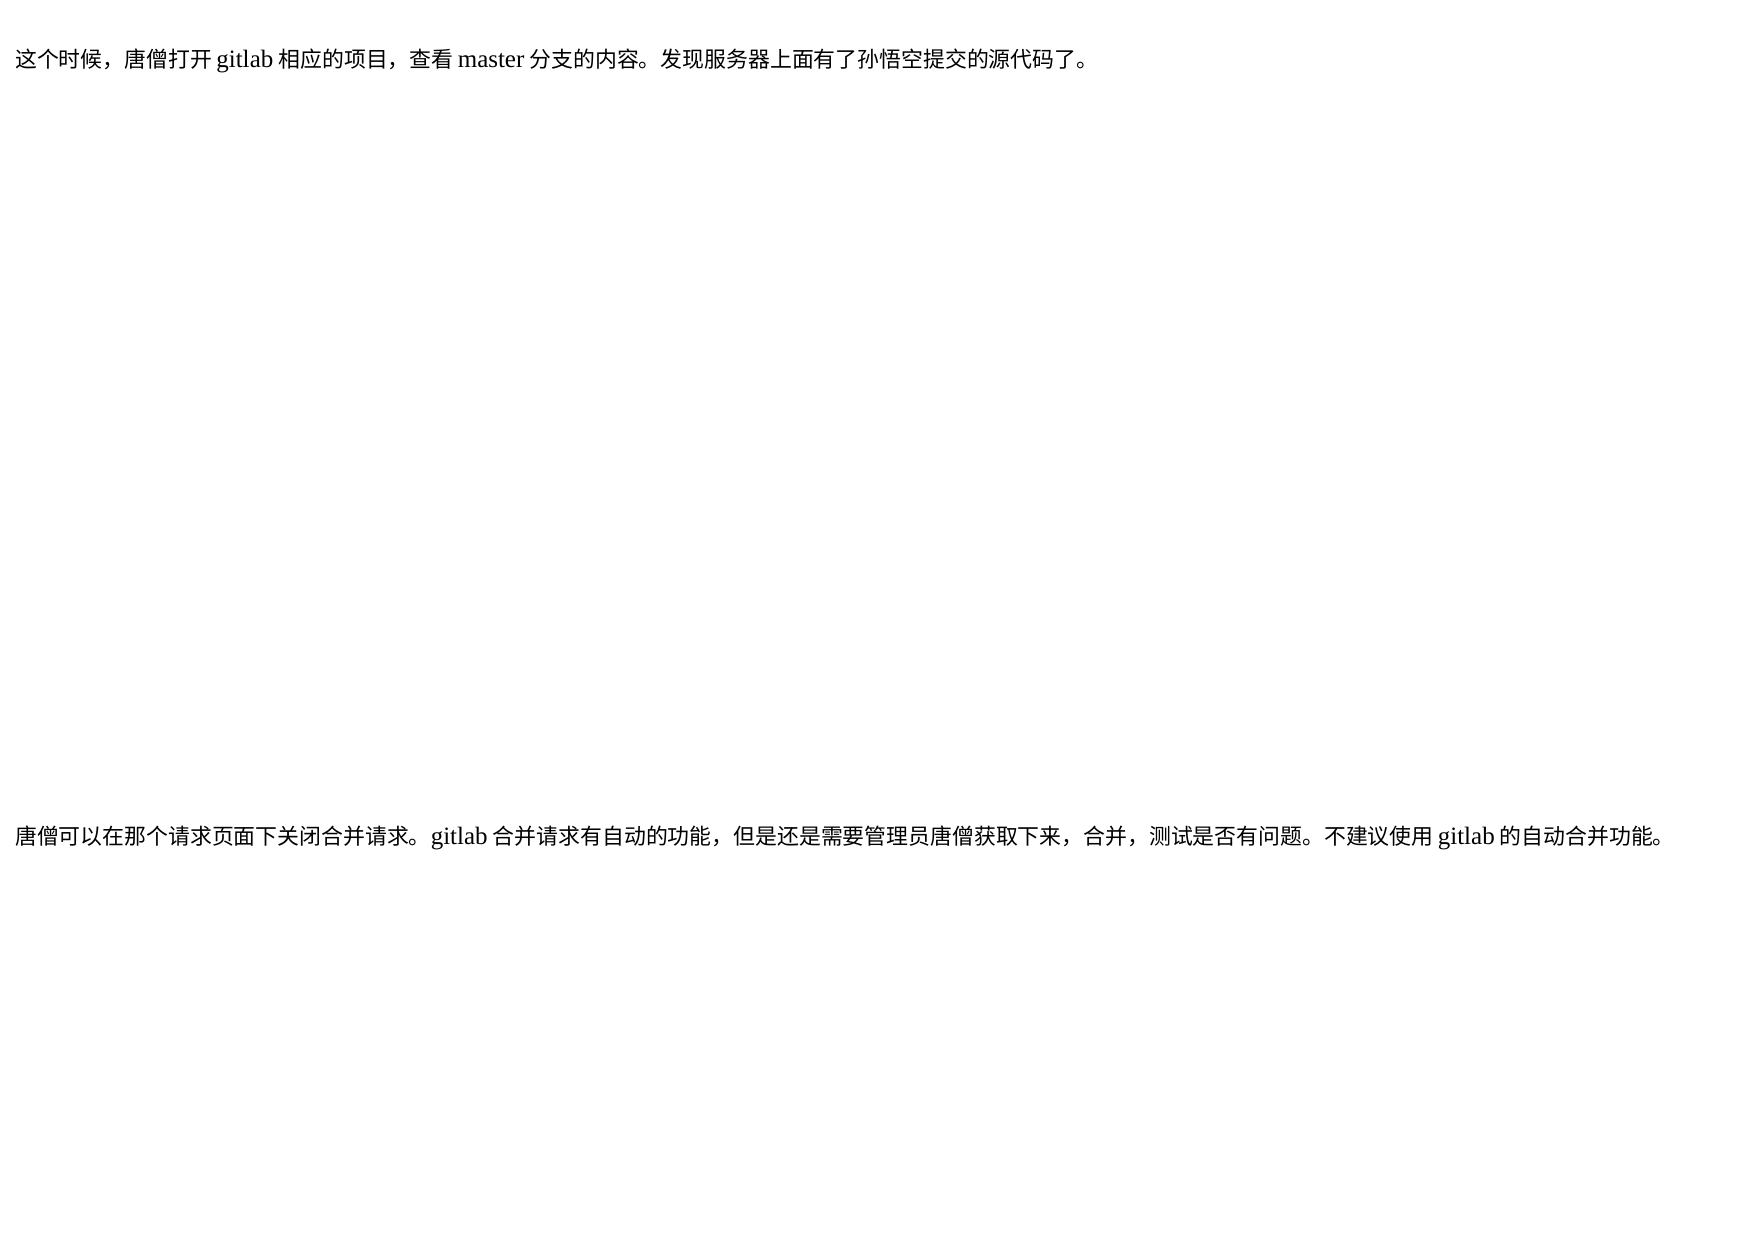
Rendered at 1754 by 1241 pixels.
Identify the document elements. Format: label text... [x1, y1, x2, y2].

text 图 唐僧在自己的电脑上工作，审核孙悟空提交的分支代码，决定是否合并。 图 唐僧键入的命令 这个时候，唐僧打开gitlab相应的项目，查看master分支的内容。发现服务器上面有了孙悟空提交的源代码了。 唐僧可以在那个请求页面下关闭合并请求。gitlab合并请求有自动的功能，但是还是需要管理员唐僧获取下来，合并，测试是否有问题。不建议使用gitlab的自动合并功能。 合并请求就被关闭了。 4.孙悟空那边。 孙悟空看到请求已经接受。 [15, 15, 1739, 878]
